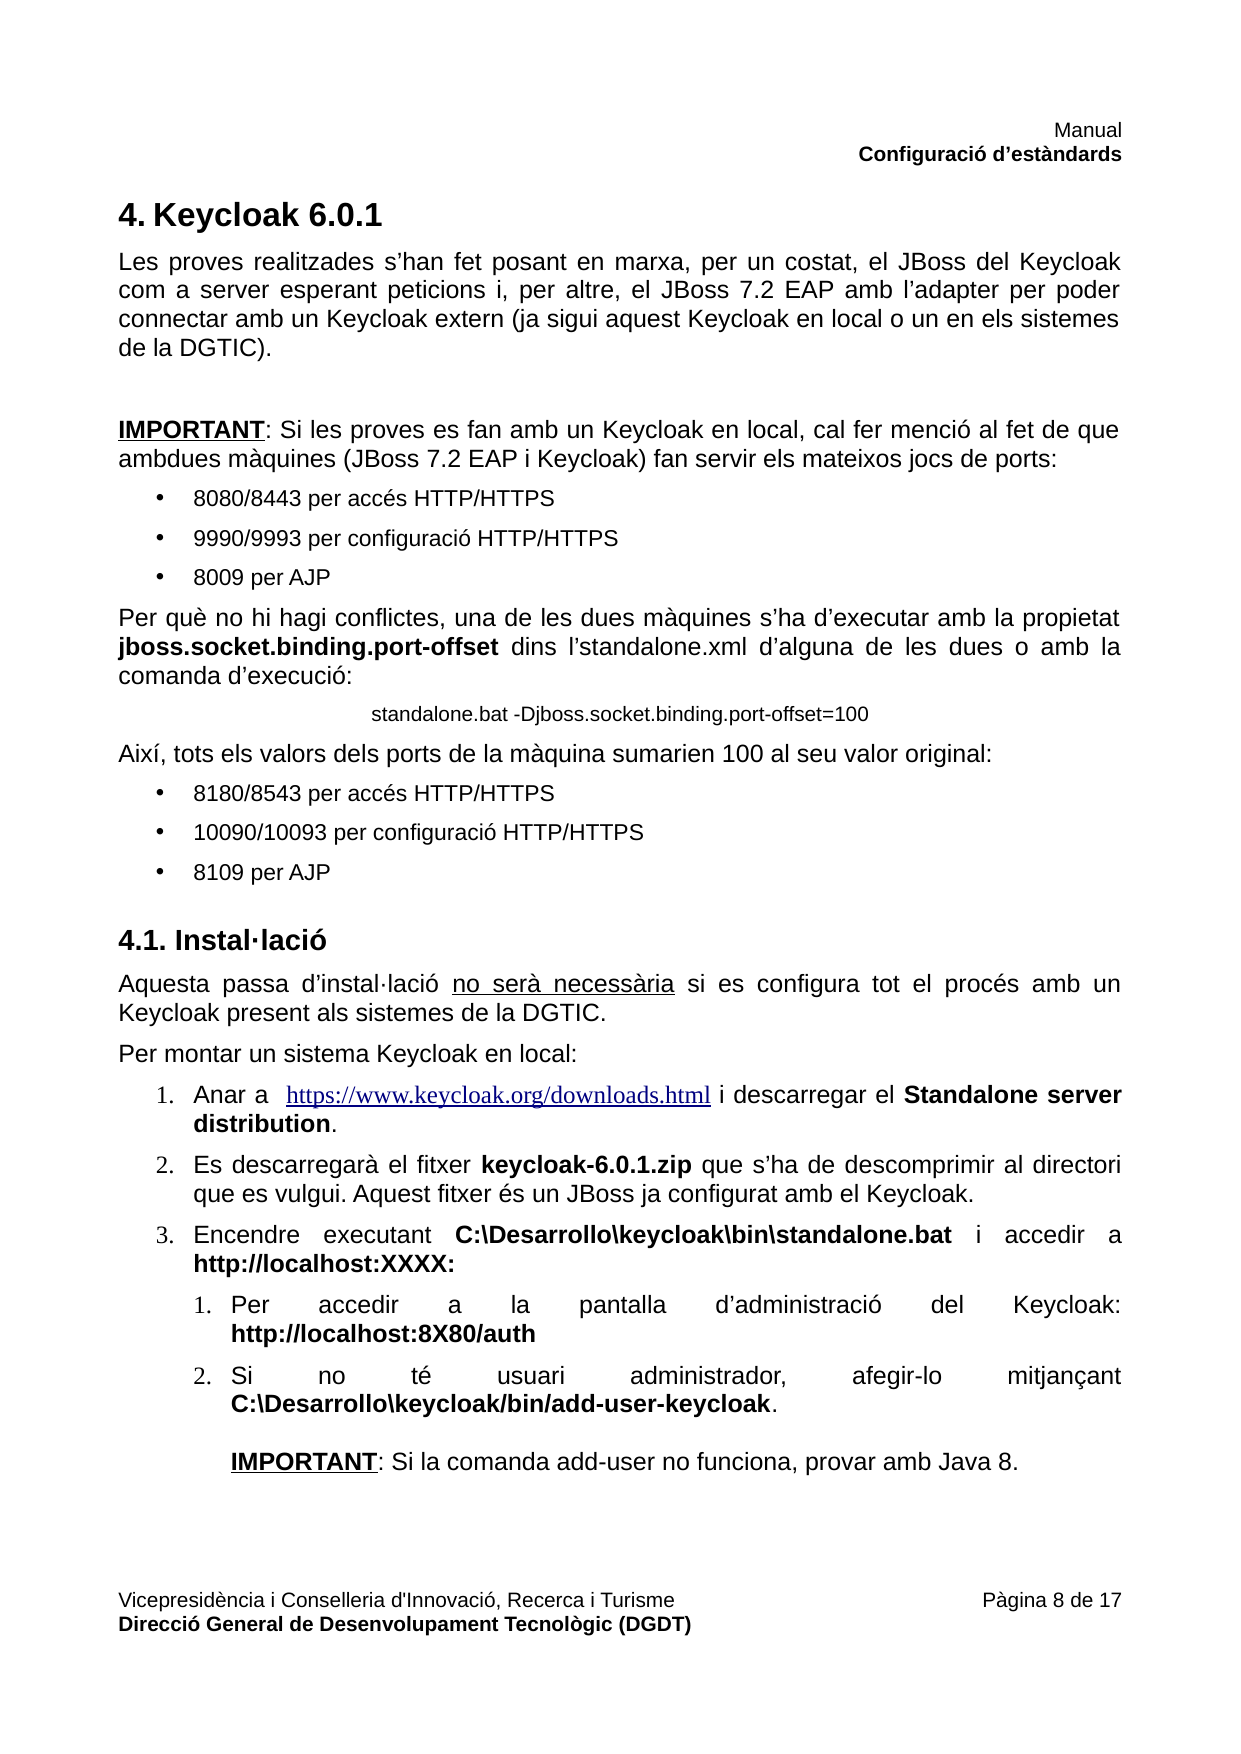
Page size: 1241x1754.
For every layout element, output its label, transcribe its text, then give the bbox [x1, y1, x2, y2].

list Per accedir a la pantalla d’administració del Keycloak: http://localhost:8X80/auth [193, 1291, 1122, 1348]
list Anar a https://www.keycloak.org/downloads.html i descarregar el Standalone server distribution. [156, 1080, 1122, 1138]
text Aquesta passa d’instal·lació no serà necessària si es configura tot el procés amb un Keycloak present als sistemes de la DGTIC. [118, 969, 1122, 1026]
list Si no té usuari administrador, afegir-lo mitjançant C:\Desarrollo\keycloak/bin/add-user-keycloak. IMPORTANT: Si la comanda add-user no funciona, provar amb Java 8. [193, 1361, 1122, 1476]
list 10090/10093 per configuració HTTP/HTTPS [156, 819, 1122, 846]
list 8180/8543 per accés HTTP/HTTPS [156, 780, 1122, 807]
list 8009 per AJP [156, 564, 1122, 591]
text Per montar un sistema Keycloak en local: [118, 1039, 1122, 1068]
list 9990/9993 per configuració HTTP/HTTPS [156, 524, 1122, 551]
subtitle 4.1. Instal·lació [118, 923, 1122, 956]
list Encendre executant C:\Desarrollo\keycloak\bin\standalone.bat i accedir a http://localhost:XXXX: [156, 1220, 1122, 1278]
text Les proves realitzades s’han fet posant en marxa, per un costat, el JBoss del Keycloak com a server esperant peticions i, per altre, el JBoss 7.2 EAP amb l’adapter per poder connectar amb un Keycloak extern (ja sigui aquest Keycloak en local o un en els sistemes de la DGTIC). [118, 246, 1122, 361]
text standalone.bat -Djboss.socket.binding.port-offset=100 [118, 702, 1122, 726]
list 8109 per AJP [156, 858, 1122, 885]
subtitle Keycloak 6.0.1 [118, 196, 1122, 234]
text Així, tots els valors dels ports de la màquina sumarien 100 al seu valor original: [118, 738, 1122, 767]
list 8080/8443 per accés HTTP/HTTPS [156, 485, 1122, 512]
list Es descarregarà el fitxer keycloak-6.0.1.zip que s’ha de descomprimir al directori que es vulgui. Aquest fitxer és un JBoss ja configurat amb el Keycloak. [156, 1150, 1122, 1208]
text Per què no hi hagi conflictes, una de les dues màquines s’ha d’executar amb la propietat jboss.socket.binding.port-offset dins l’standalone.xml d’alguna de les dues o amb la comanda d’execució: [118, 603, 1122, 689]
text IMPORTANT: Si les proves es fan amb un Keycloak en local, cal fer menció al fet de que ambdues màquines (JBoss 7.2 EAP i Keycloak) fan servir els mateixos jocs de ports: [118, 415, 1122, 473]
